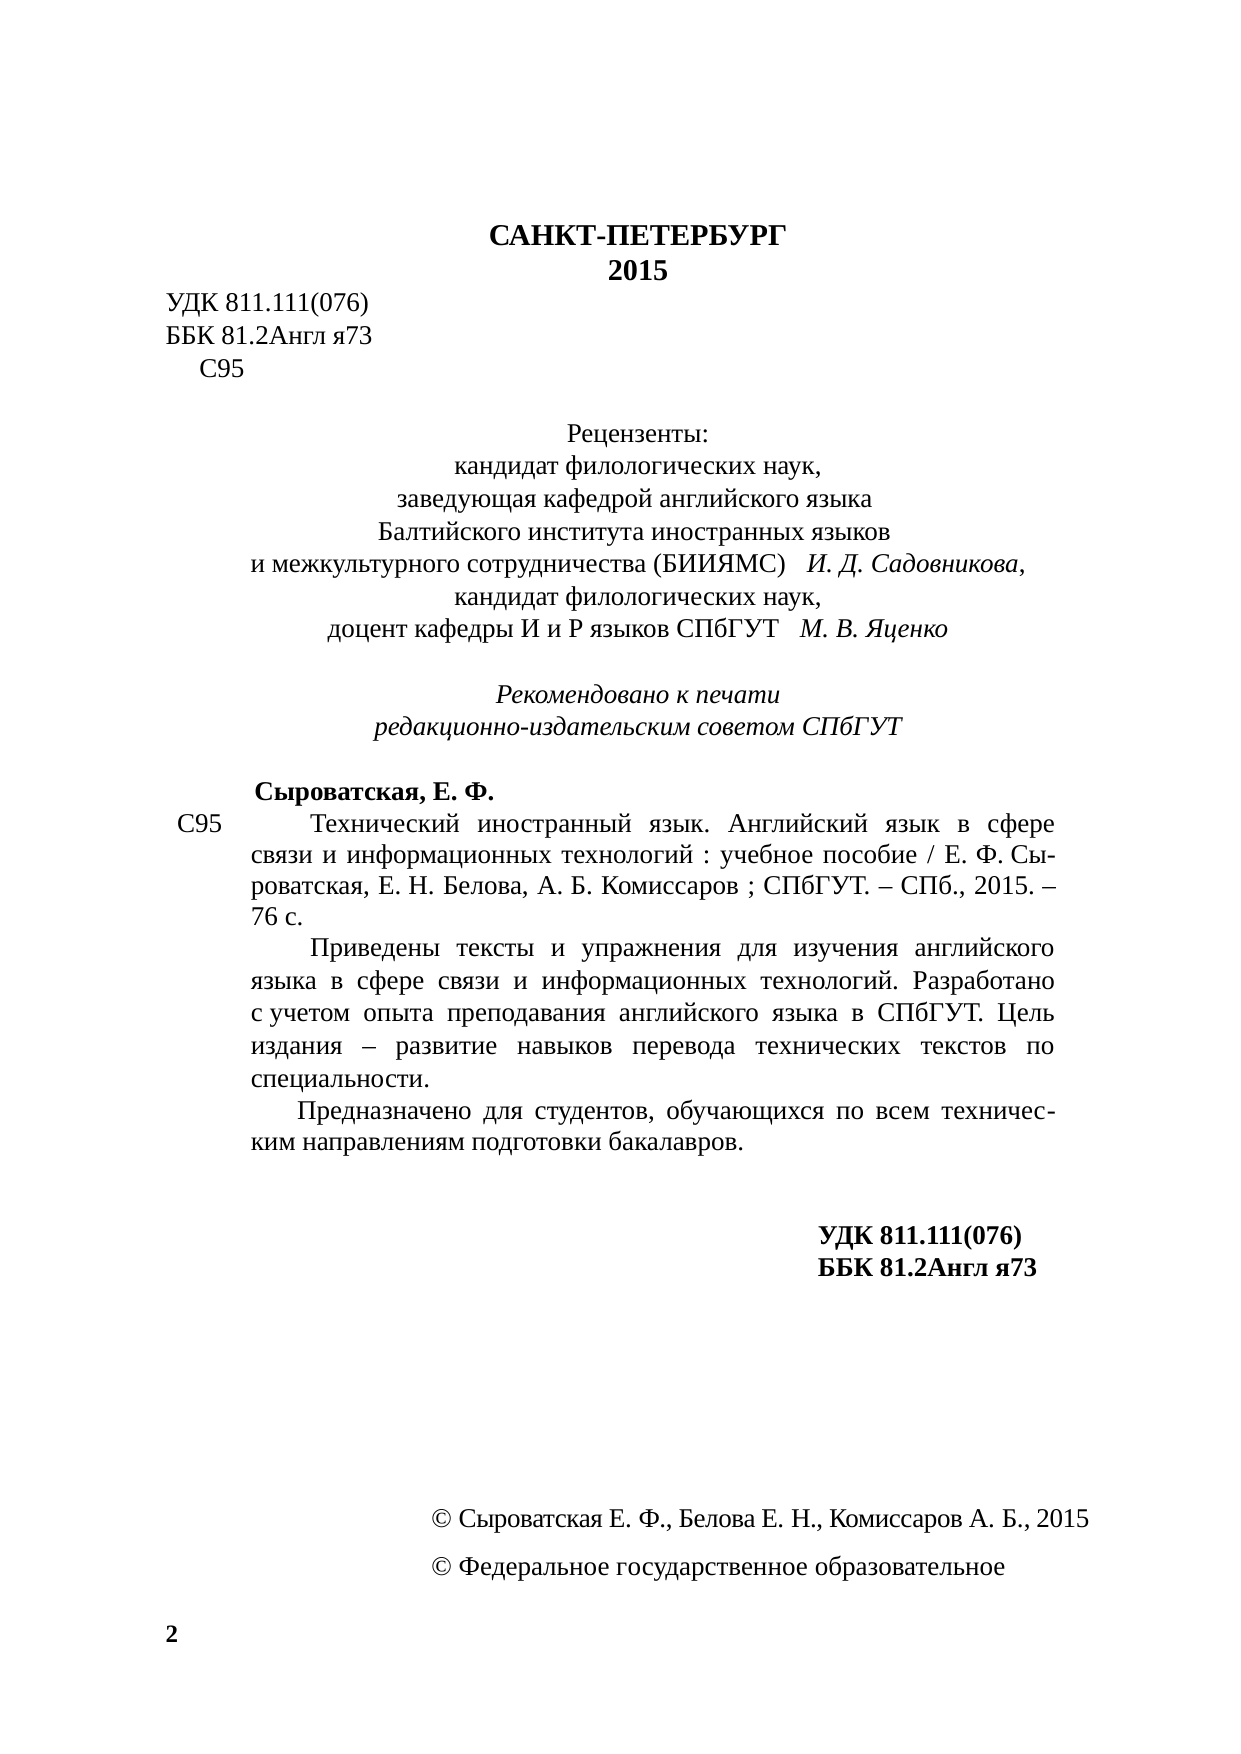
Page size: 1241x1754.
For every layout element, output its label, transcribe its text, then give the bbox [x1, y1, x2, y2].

text ББК 81.2Англ я73 [165, 319, 1110, 350]
table_cell Технический иностранный язык. Английский язык в сфере связи и информационных технологий : учебное пособие / Е. Ф. Сы­роватская, Е. Н. Белова, А. Б. Комиссаров ; СПбГУТ. – СПб., 2015. – 76 с. Приведены тексты и упражнения для изучения английского языка в сфере связи и информационных технологий. Разработано с учетом опыта преподавания английского языка в СПбГУТ. Цель издания – развитие навыков перевода технических текстов по специальности. Предназначено для студентов, обучающихся по всем техничес­ким направлениям подготовки бакалавров. УДК 811.111(076) ББК 81.2Англ я73 [239, 807, 1067, 1314]
text кандидат филологических наук, [165, 580, 1110, 611]
text © Федеральное государственное образовательное [431, 1550, 1110, 1581]
table_cell С95 [166, 807, 239, 1314]
table_header [166, 776, 239, 807]
text кандидат филологических наук, [165, 449, 1110, 481]
text Рекомендовано к печати [165, 678, 1110, 709]
text доцент кафедры И и Р языков СПбГУТ М. В. Яценко [165, 612, 1110, 644]
text 2015 [165, 252, 1110, 286]
text С95 [165, 352, 1110, 383]
text заведующая кафедрой английского языка Балтийского института иностранных языков и межкультурного сотрудничества (БИИЯМС) И. Д. Садовникова, [165, 482, 1110, 578]
text УДК 811.111(076) [165, 286, 1110, 318]
text САНКТ-ПЕТЕРБУРГ [165, 217, 1110, 252]
table_header Сыроватская, Е. Ф. [239, 776, 1067, 807]
text Рецензенты: [165, 417, 1110, 448]
text редакционно-издательским советом СПбГУТ [165, 710, 1110, 741]
text © Сыроватская Е. Ф., Белова Е. Н., Комиссаров А. Б., 2015 [431, 1502, 1110, 1533]
